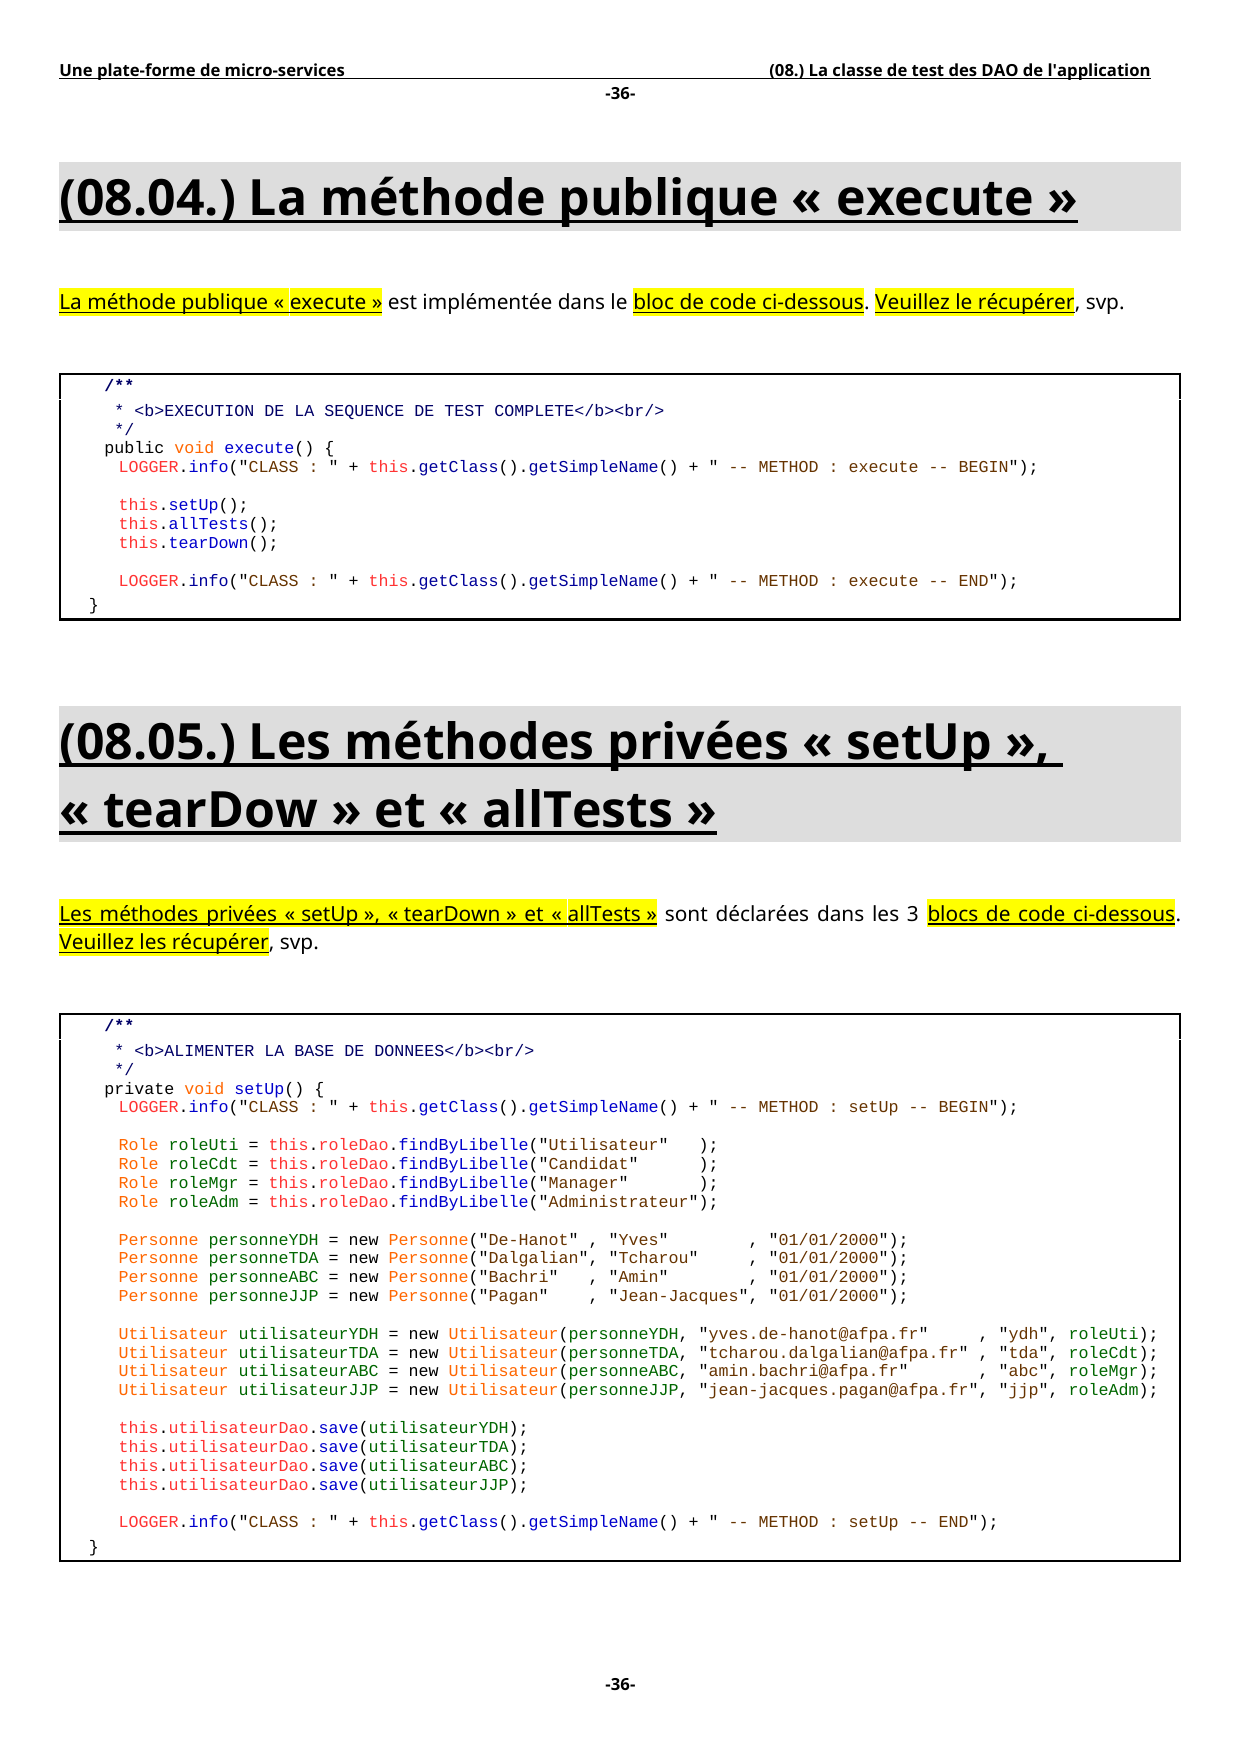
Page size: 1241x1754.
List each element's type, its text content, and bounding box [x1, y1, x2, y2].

text this.utilisateurDao.save(utilisateurABC); [61, 1457, 1179, 1476]
text LOGGER.info("CLASS : " + this.getClass().getSimpleName() + " -- METHOD : setUp -- END"); [61, 1514, 1179, 1536]
text Utilisateur utilisateurTDA = new Utilisateur(personneTDA, "tcharou.dalgalian@afpa.fr" , "tda", roleCdt); [61, 1344, 1179, 1363]
text this.setUp(); [61, 497, 1179, 516]
text Personne personneTDA = new Personne("Dalgalian", "Tcharou" , "01/01/2000"); [61, 1250, 1179, 1269]
text Personne personneJJP = new Personne("Pagan" , "Jean-Jacques", "01/01/2000"); [61, 1288, 1179, 1306]
text Personne personneABC = new Personne("Bachri" , "Amin" , "01/01/2000"); [61, 1269, 1179, 1288]
text Utilisateur utilisateurJJP = new Utilisateur(personneJJP, "jean-jacques.pagan@afpa.fr", "jjp", roleAdm); [61, 1382, 1179, 1401]
text * <b>EXECUTION DE LA SEQUENCE DE TEST COMPLETE</b><br/> [60, 399, 1180, 421]
text LOGGER.info("CLASS : " + this.getClass().getSimpleName() + " -- METHOD : execute -- BEGIN"); [61, 459, 1179, 478]
text } [61, 1536, 1179, 1560]
text LOGGER.info("CLASS : " + this.getClass().getSimpleName() + " -- METHOD : setUp -- BEGIN"); [61, 1099, 1179, 1118]
text (08.04.) La méthode publique « execute » [59, 162, 1181, 231]
text Utilisateur utilisateurABC = new Utilisateur(personneABC, "amin.bachri@afpa.fr" , "abc", roleMgr); [61, 1363, 1179, 1382]
text */ [61, 421, 1179, 440]
text this.tearDown(); [61, 534, 1179, 553]
text this.allTests(); [61, 516, 1179, 534]
text Role roleMgr = this.roleDao.findByLibelle("Manager" ); [61, 1174, 1179, 1193]
text this.utilisateurDao.save(utilisateurTDA); [61, 1438, 1179, 1457]
text public void execute() { [61, 440, 1179, 459]
text private void setUp() { [61, 1080, 1179, 1099]
text Role roleAdm = this.roleDao.findByLibelle("Administrateur"); [61, 1193, 1179, 1212]
text Personne personneYDH = new Personne("De-Hanot" , "Yves" , "01/01/2000"); [61, 1231, 1179, 1250]
text Les méthodes privées « setUp », « tearDown » et « allTests » sont déclarées dans les 3 blocs de code ci-dessous. Veuillez les récupérer, svp. [59, 899, 1181, 956]
text LOGGER.info("CLASS : " + this.getClass().getSimpleName() + " -- METHOD : execute -- END"); [61, 572, 1179, 594]
text /** [61, 375, 1179, 399]
text La méthode publique « execute » est implémentée dans le bloc de code ci-dessous. Veuillez le récupérer, svp. [59, 287, 1181, 316]
text this.utilisateurDao.save(utilisateurYDH); [61, 1419, 1179, 1438]
text * <b>ALIMENTER LA BASE DE DONNEES</b><br/> [60, 1039, 1180, 1061]
text this.utilisateurDao.save(utilisateurJJP); [61, 1476, 1179, 1495]
text Role roleUti = this.roleDao.findByLibelle("Utilisateur" ); [61, 1137, 1179, 1156]
text (08.05.) Les méthodes privées « setUp », « tearDow » et « allTests » [59, 706, 1181, 842]
text */ [61, 1061, 1179, 1080]
text /** [61, 1015, 1179, 1039]
text Utilisateur utilisateurYDH = new Utilisateur(personneYDH, "yves.de-hanot@afpa.fr" , "ydh", roleUti); [61, 1325, 1179, 1344]
text } [61, 594, 1179, 618]
text Role roleCdt = this.roleDao.findByLibelle("Candidat" ); [61, 1156, 1179, 1174]
